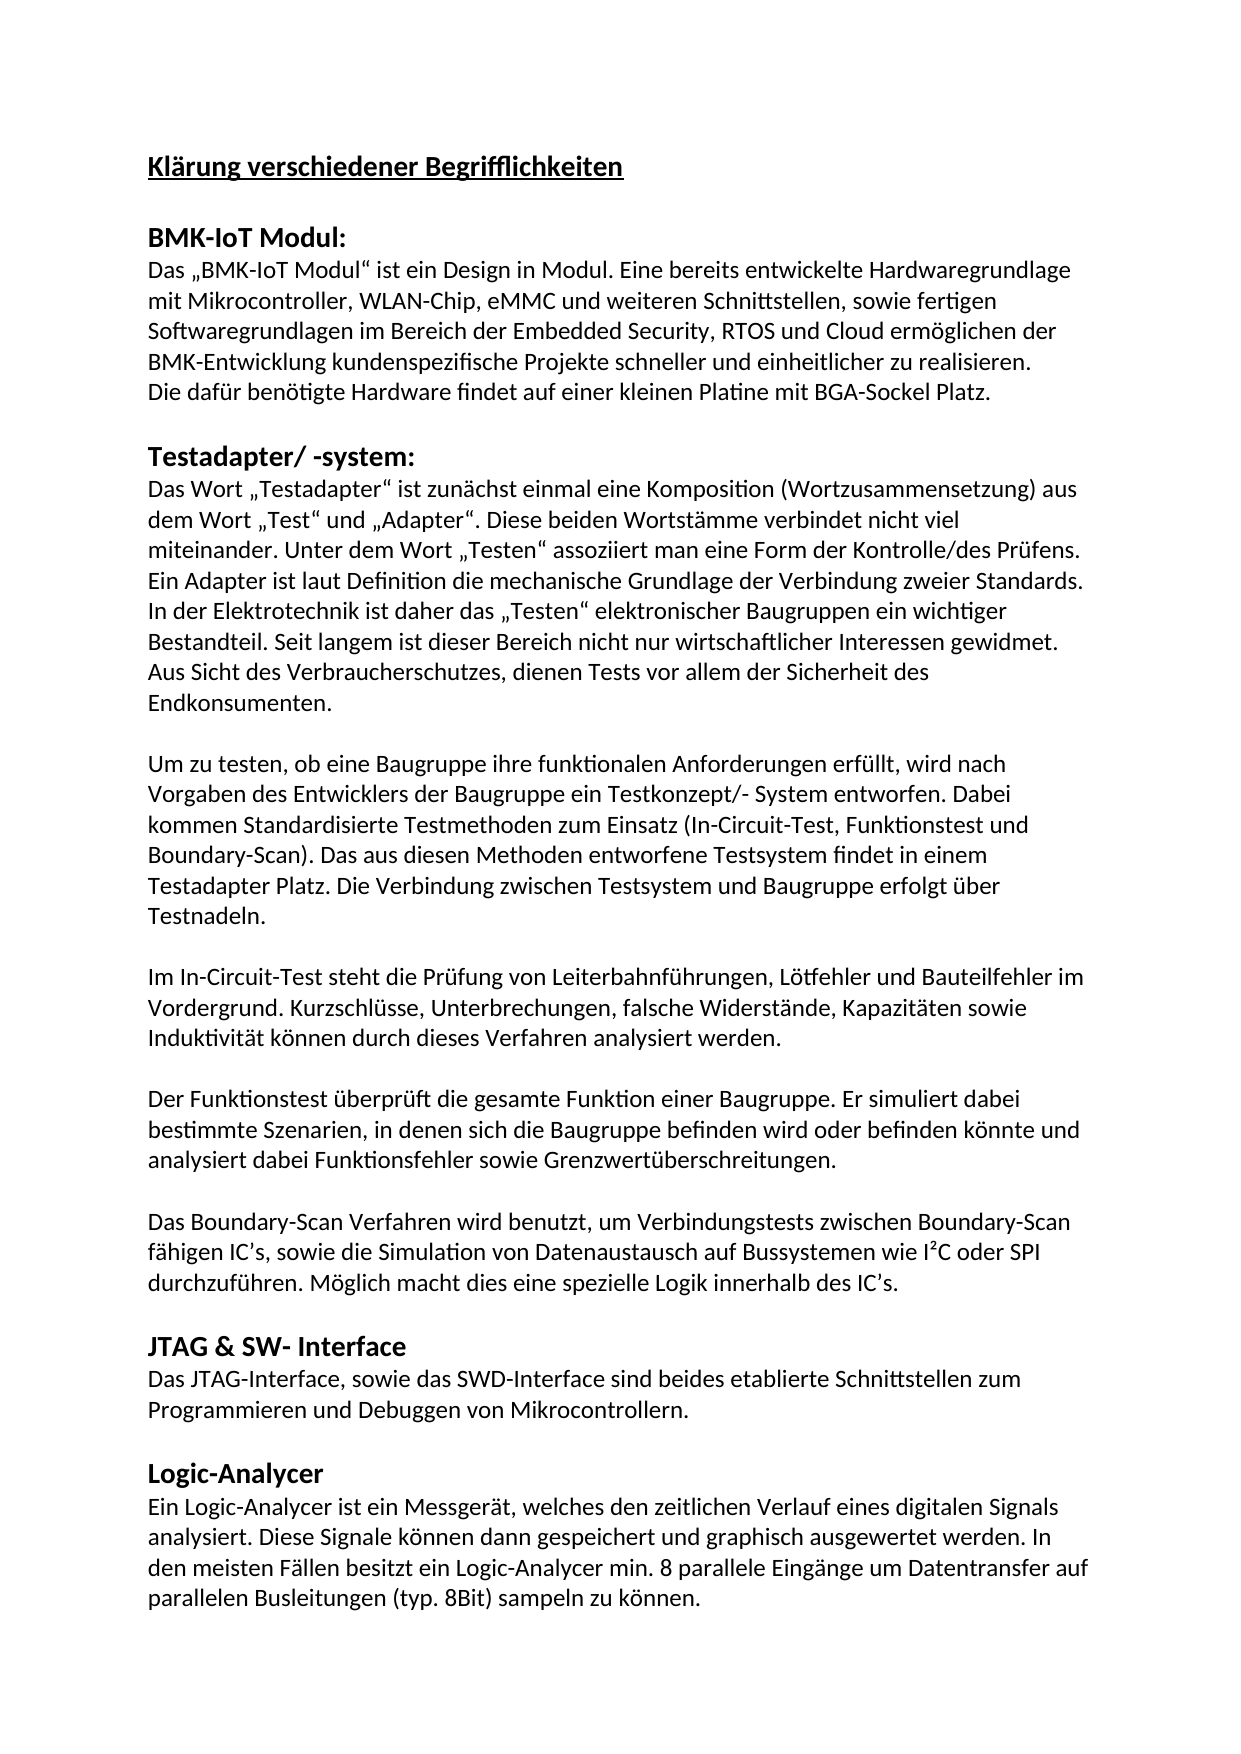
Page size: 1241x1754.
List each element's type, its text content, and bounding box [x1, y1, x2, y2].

text Das Wort „Testadapter“ ist zunächst einmal eine Komposition (Wortzusammensetzung) aus dem Wort „Test“ und „Adapter“. Diese beiden Wortstämme verbindet nicht viel miteinander. Unter dem Wort „Testen“ assoziiert man eine Form der Kontrolle/des Prüfens. Ein Adapter ist laut Definition die mechanische Grundlage der Verbindung zweier Standards. In der Elektrotechnik ist daher das „Testen“ elektronischer Baugruppen ein wichtiger Bestandteil. Seit langem ist dieser Bereich nicht nur wirtschaftlicher Interessen gewidmet. Aus Sicht des Verbraucherschutzes, dienen Tests vor allem der Sicherheit des Endkonsumenten. [148, 473, 1093, 717]
text Klärung verschiedener Begrifflichkeiten [148, 148, 1093, 183]
text Das JTAG-Interface, sowie das SWD-Interface sind beides etablierte Schnittstellen zum Programmieren und Debuggen von Mikrocontrollern. [148, 1363, 1093, 1424]
text Das „BMK-IoT Modul“ ist ein Design in Modul. Eine bereits entwickelte Hardwaregrundlage mit Mikrocontroller, WLAN-Chip, eMMC und weiteren Schnittstellen, sowie fertigen Softwaregrundlagen im Bereich der Embedded Security, RTOS und Cloud ermöglichen der BMK-Entwicklung kundenspezifische Projekte schneller und einheitlicher zu realisieren. [148, 254, 1093, 377]
text Um zu testen, ob eine Baugruppe ihre funktionalen Anforderungen erfüllt, wird nach Vorgaben des Entwicklers der Baugruppe ein Testkonzept/- System entworfen. Dabei kommen Standardisierte Testmethoden zum Einsatz (In-Circuit-Test, Funktionstest und Boundary-Scan). Das aus diesen Methoden entworfene Testsystem findet in einem Testadapter Platz. Die Verbindung zwischen Testsystem und Baugruppe erfolgt über Testnadeln. [148, 748, 1093, 931]
text Logic-Analycer [148, 1455, 1093, 1491]
text BMK-IoT Modul: [148, 219, 1093, 254]
text Im In-Circuit-Test steht die Prüfung von Leiterbahnführungen, Lötfehler und Bauteilfehler im Vordergrund. Kurzschlüsse, Unterbrechungen, falsche Widerstände, Kapazitäten sowie Induktivität können durch dieses Verfahren analysiert werden. [148, 962, 1093, 1053]
text Das Boundary-Scan Verfahren wird benutzt, um Verbindungstests zwischen Boundary-Scan fähigen IC’s, sowie die Simulation von Datenaustausch auf Bussystemen wie I²C oder SPI durchzuführen. Möglich macht dies eine spezielle Logik innerhalb des IC’s. [148, 1206, 1093, 1297]
text Testadapter/ -system: [148, 438, 1093, 473]
text Der Funktionstest überprüft die gesamte Funktion einer Baugruppe. Er simuliert dabei bestimmte Szenarien, in denen sich die Baugruppe befinden wird oder befinden könnte und analysiert dabei Funktionsfehler sowie Grenzwertüberschreitungen. [148, 1084, 1093, 1175]
text Die dafür benötigte Hardware findet auf einer kleinen Platine mit BGA-Sockel Platz. [148, 377, 1093, 407]
text Ein Logic-Analycer ist ein Messgerät, welches den zeitlichen Verlauf eines digitalen Signals analysiert. Diese Signale können dann gespeichert und graphisch ausgewertet werden. In den meisten Fällen besitzt ein Logic-Analycer min. 8 parallele Eingänge um Datentransfer auf parallelen Busleitungen (typ. 8Bit) sampeln zu können. [148, 1491, 1093, 1613]
text JTAG & SW- Interface [148, 1328, 1093, 1363]
